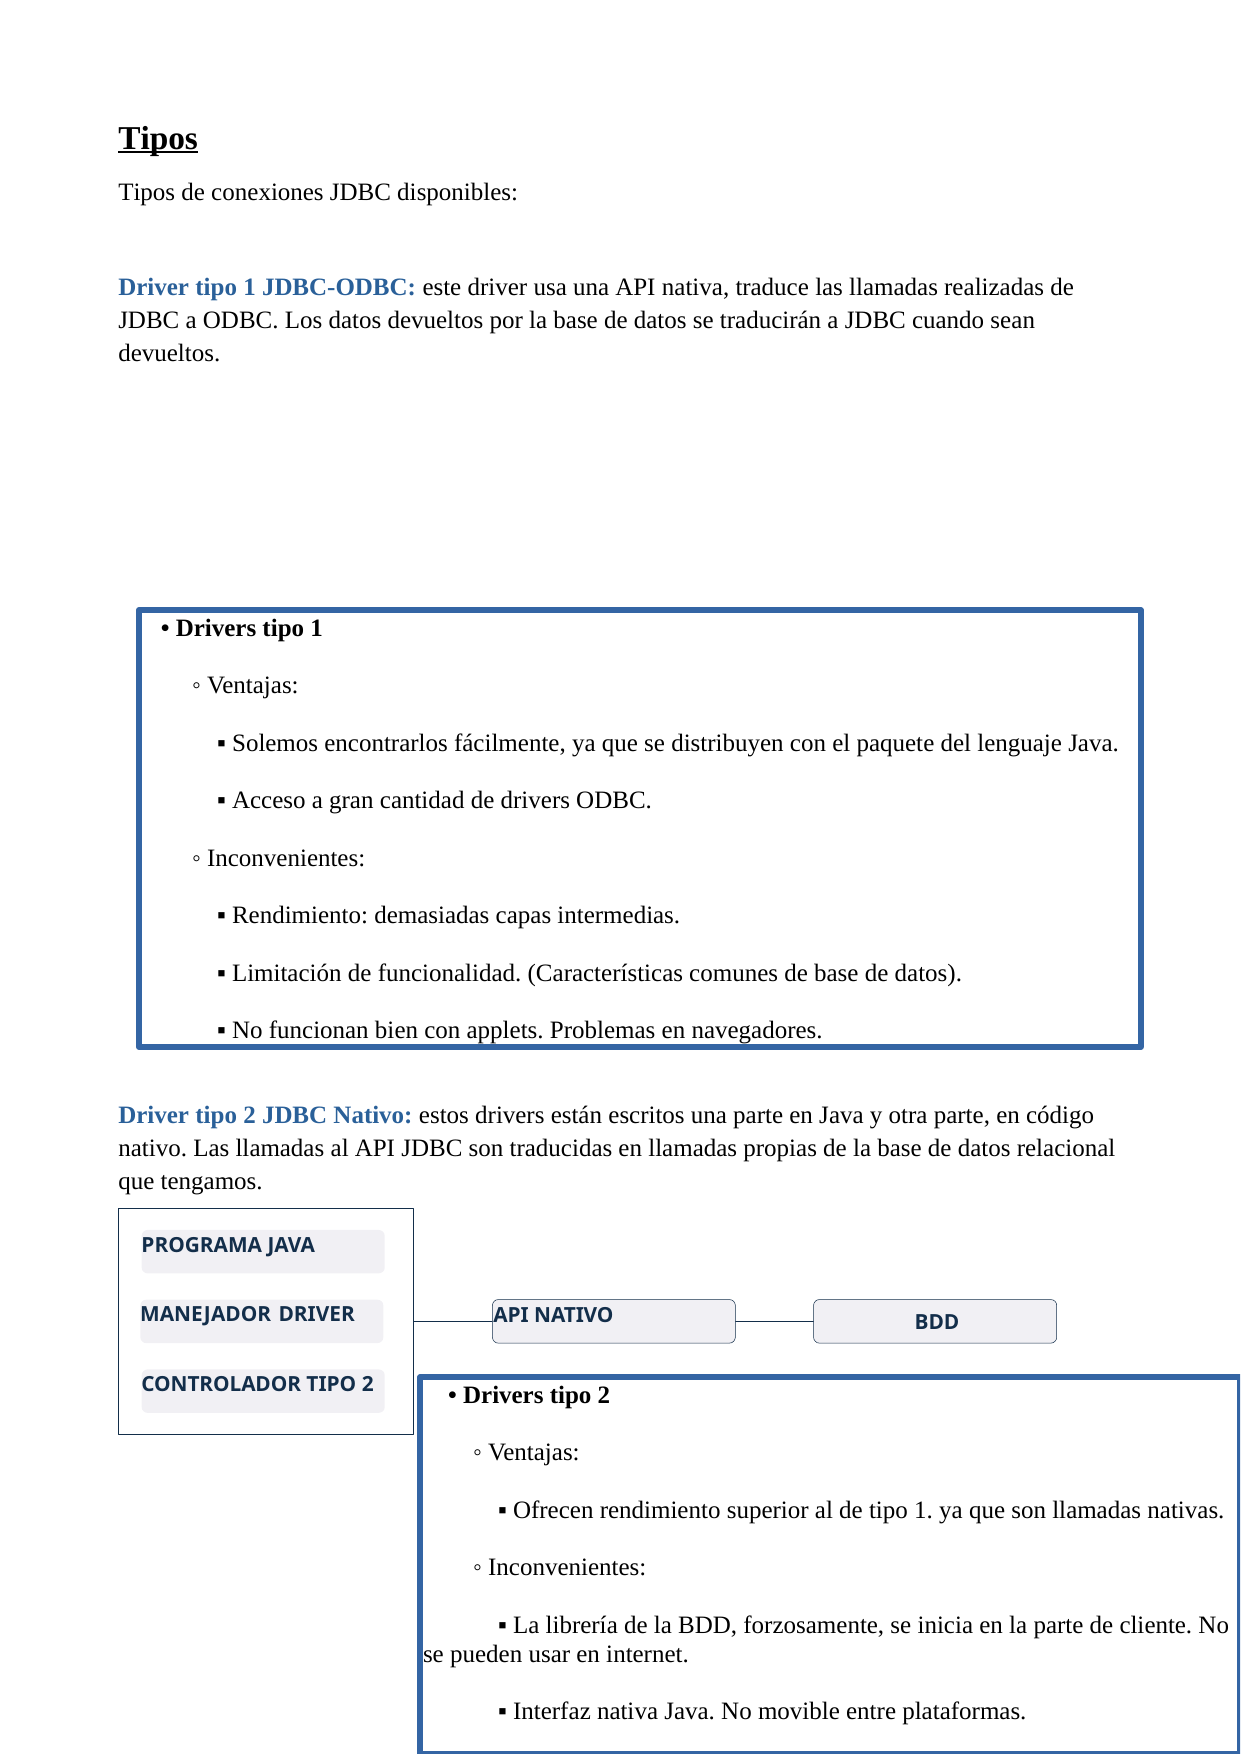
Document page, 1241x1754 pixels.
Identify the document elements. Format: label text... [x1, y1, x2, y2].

text Tipos de conexiones JDBC disponibles: [118, 177, 1122, 206]
text Tipos [118, 118, 1122, 156]
text Driver tipo 2 JDBC Nativo: estos drivers están escritos una parte en Java y otra parte, en código nativo. Las llamadas al API JDBC son traducidas en llamadas propias de la base de datos relacional que tengamos. [118, 1100, 1122, 1194]
text Driver tipo 1 JDBC-ODBC: este driver usa una API nativa, traduce las llamadas realizadas de JDBC a ODBC. Los datos devueltos por la base de datos se traducirán a JDBC cuando sean devueltos. [118, 272, 1122, 367]
